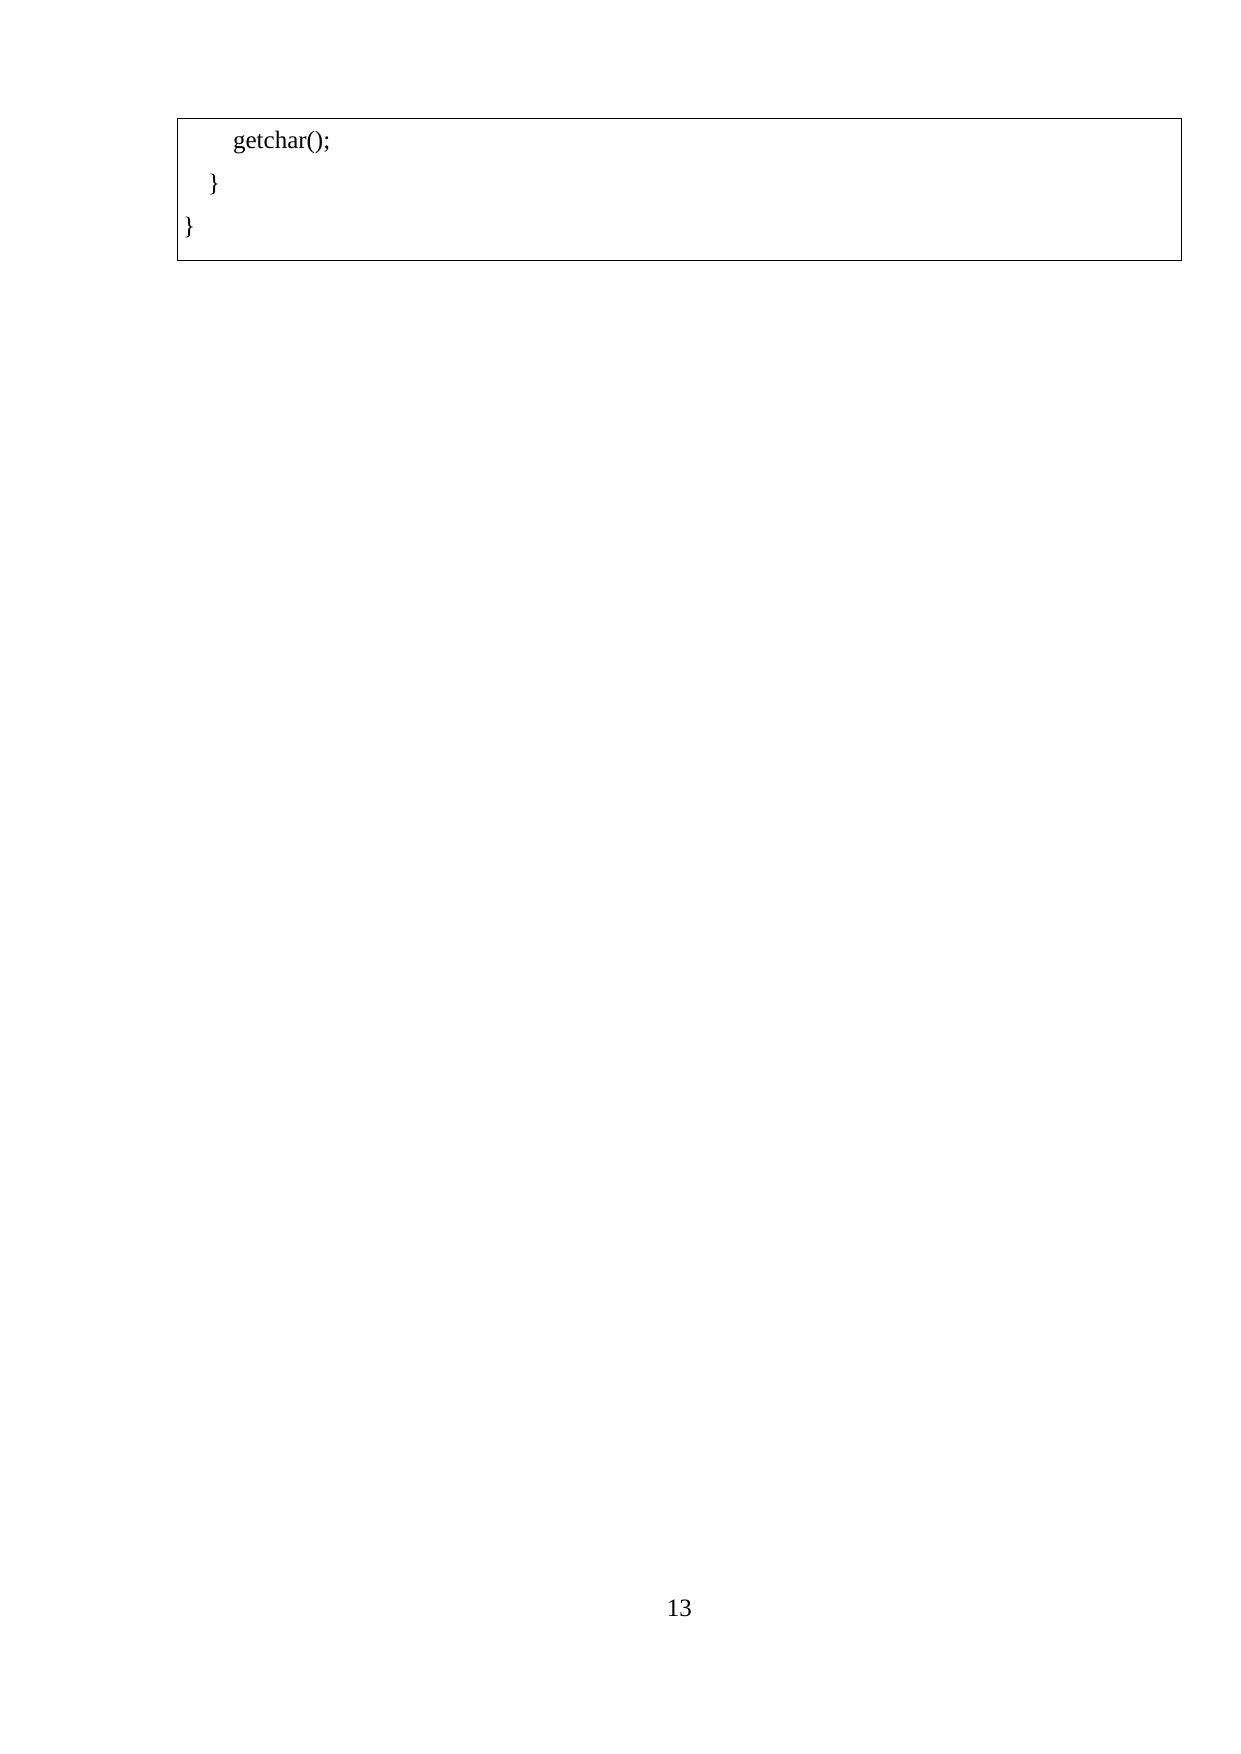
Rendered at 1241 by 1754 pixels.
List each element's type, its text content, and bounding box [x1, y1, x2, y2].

table_header getchar(); } } [178, 119, 1181, 260]
